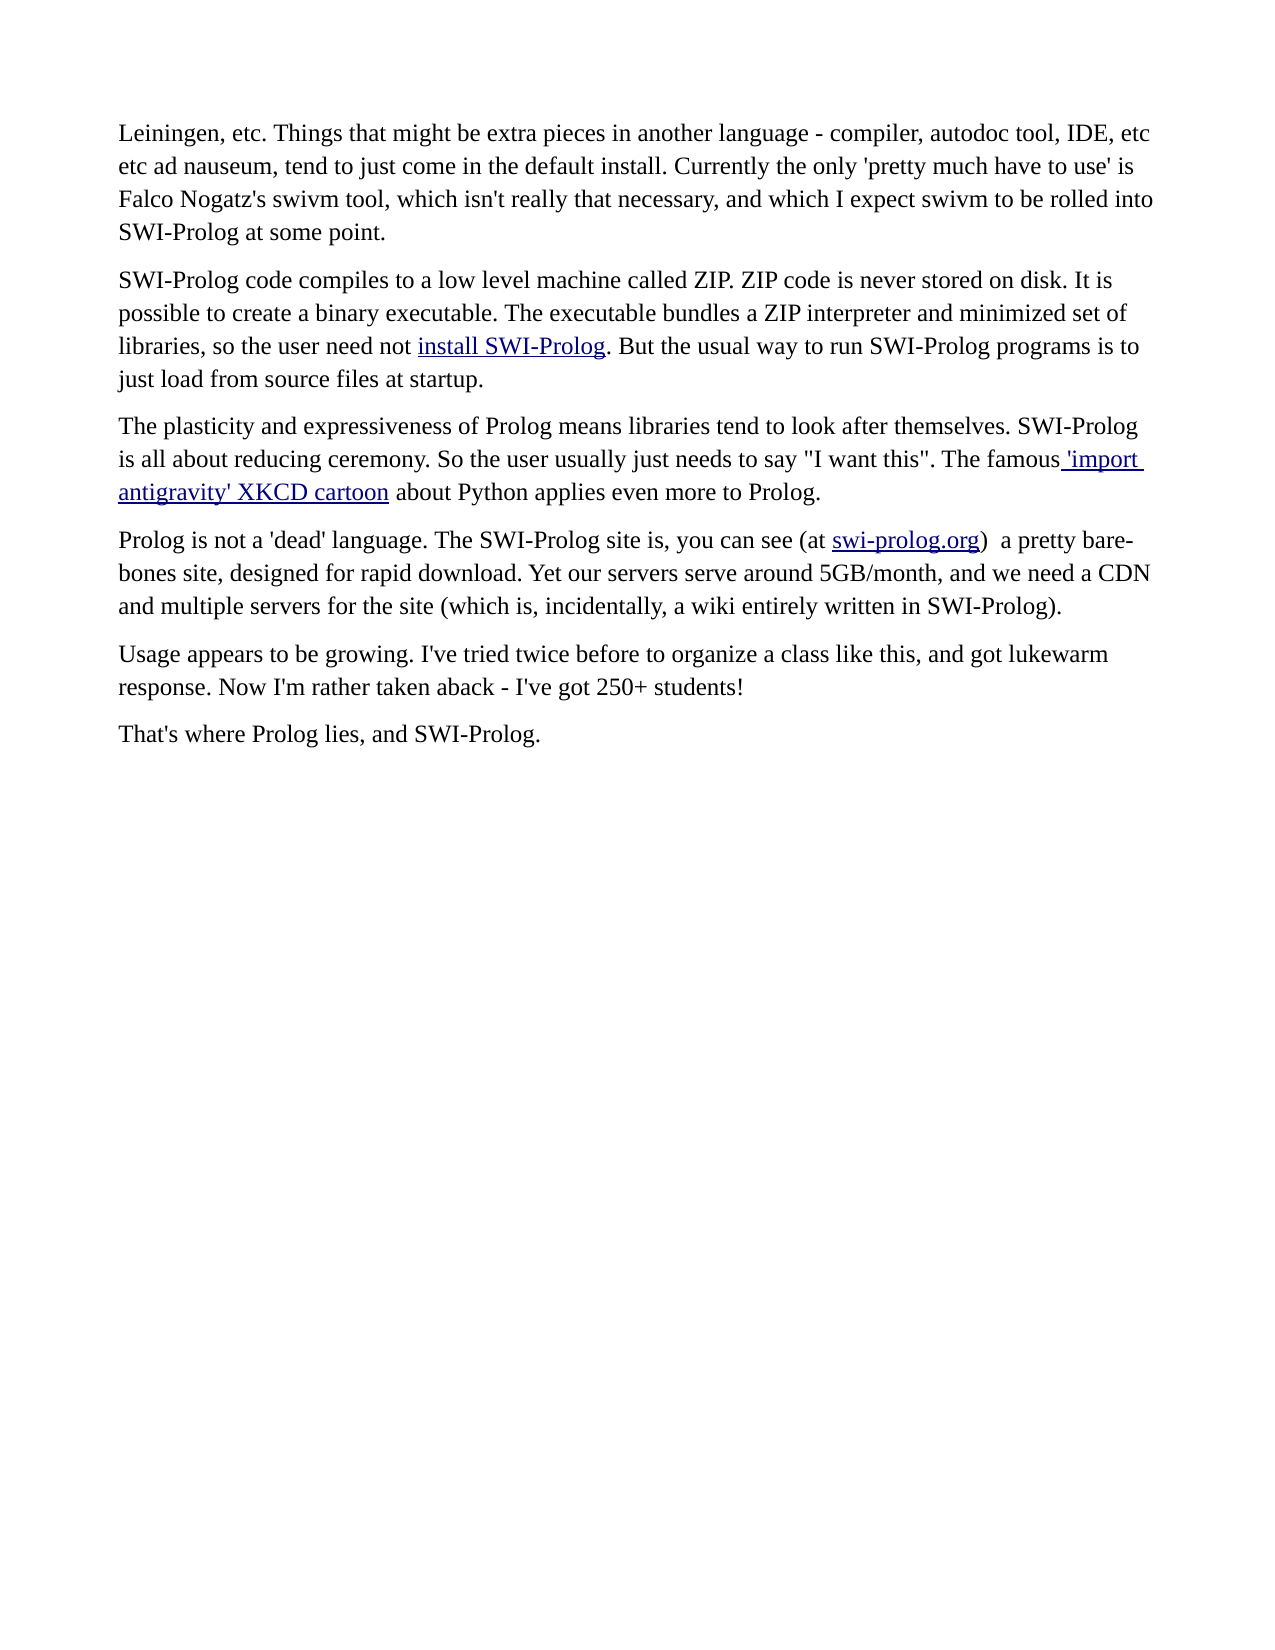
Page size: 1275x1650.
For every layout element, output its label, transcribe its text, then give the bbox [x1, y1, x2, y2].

text Prolog is not a 'dead' language. The SWI-Prolog site is, you can see (at swi-prolog.org) a pretty bare-bones site, designed for rapid download. Yet our servers serve around 5GB/month, and we need a CDN and multiple servers for the site (which is, incidentally, a wiki entirely written in SWI-Prolog). [118, 525, 1157, 620]
text The plasticity and expressiveness of Prolog means libraries tend to look after themselves. SWI-Prolog is all about reducing ceremony. So the user usually just needs to say "I want this". The famous 'import antigravity' XKCD cartoon about Python applies even more to Prolog. [118, 411, 1157, 506]
text Usage appears to be growing. I've tried twice before to organize a class like this, and got lukewarm response. Now I'm rather taken aback - I've got 250+ students! [118, 639, 1157, 701]
text That's where Prolog lies, and SWI-Prolog. [118, 719, 1157, 748]
text SWI-Prolog code compiles to a low level machine called ZIP. ZIP code is never stored on disk. It is possible to create a binary executable. The executable bundles a ZIP interpreter and minimized set of libraries, so the user need not install SWI-Prolog. But the usual way to run SWI-Prolog programs is to just load from source files at startup. [118, 265, 1157, 393]
text Leiningen, etc. Things that might be extra pieces in another language - compiler, autodoc tool, IDE, etc etc ad nauseum, tend to just come in the default install. Currently the only 'pretty much have to use' is Falco Nogatz's swivm tool, which isn't really that necessary, and which I expect swivm to be rolled into SWI-Prolog at some point. [118, 118, 1157, 246]
